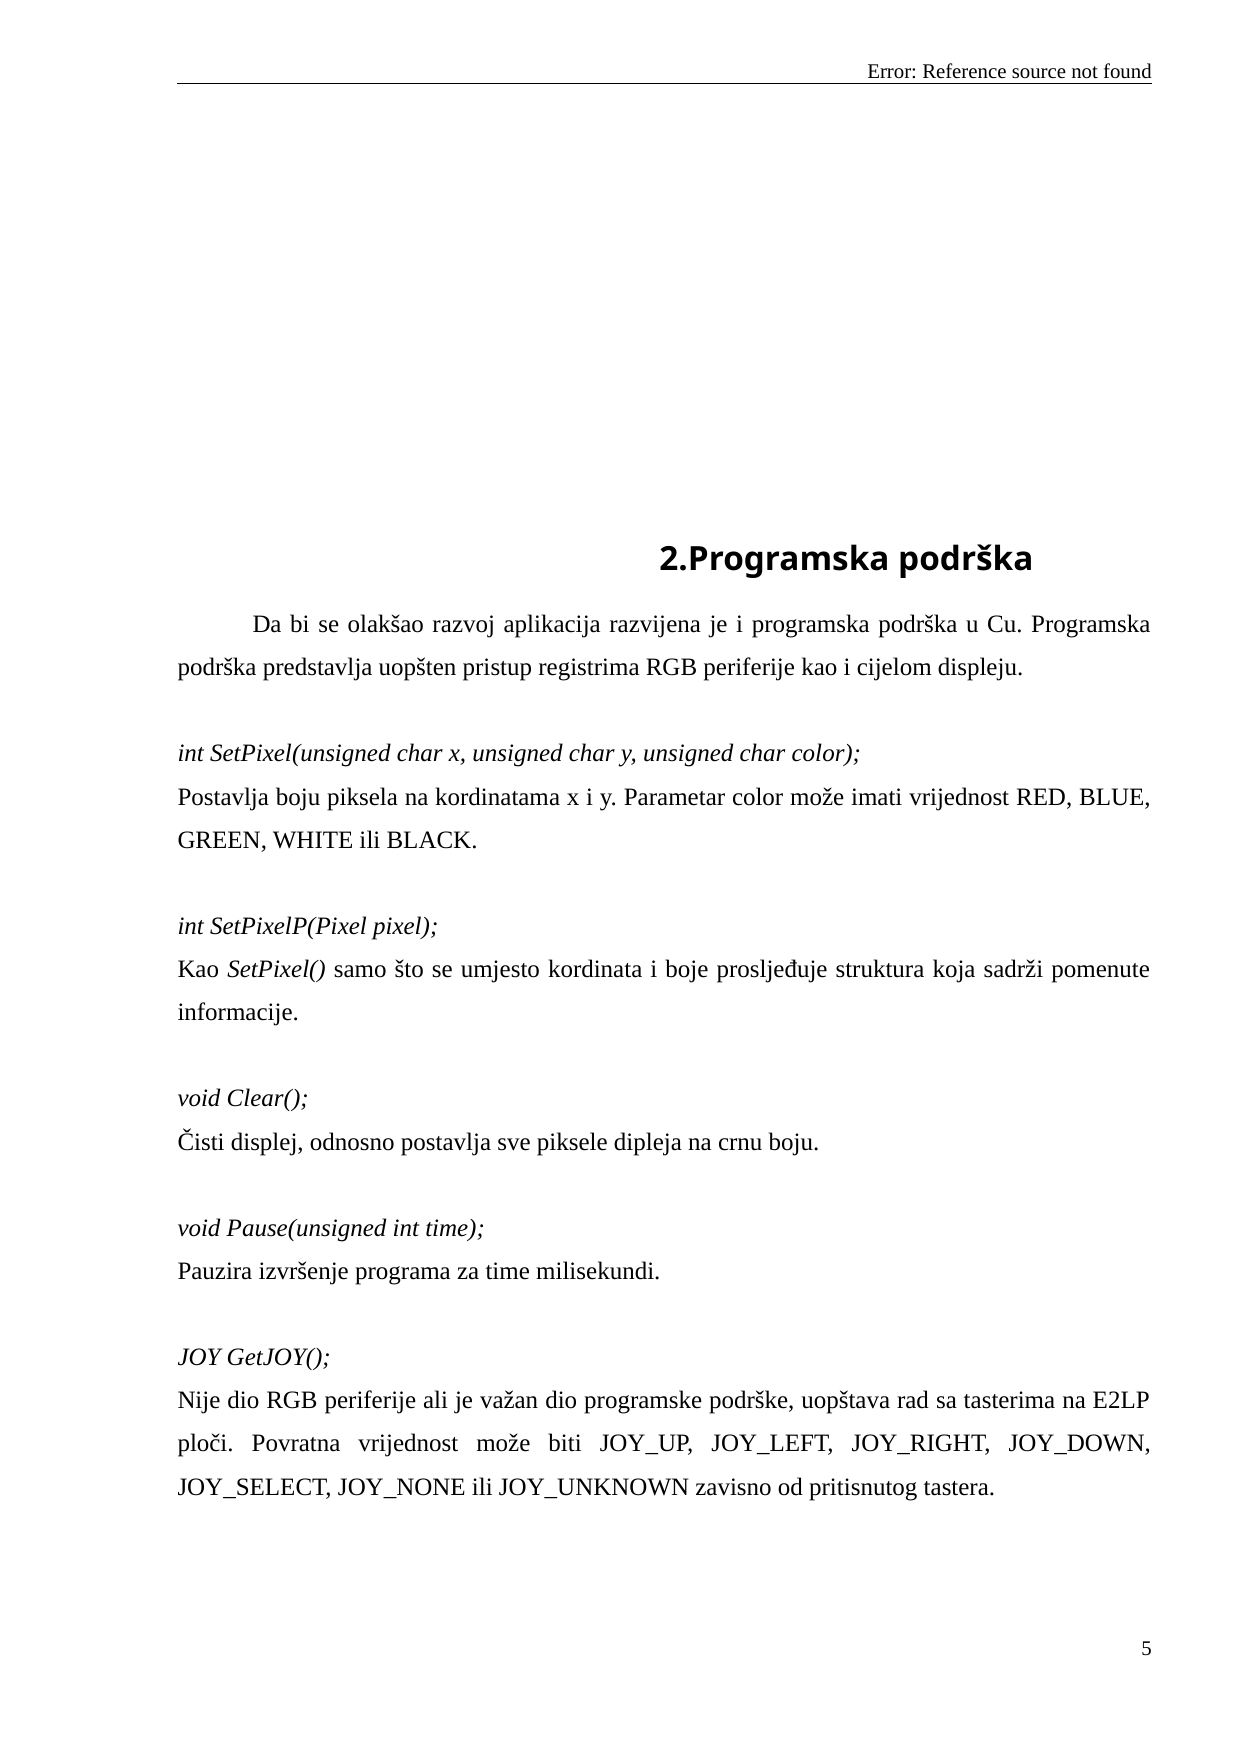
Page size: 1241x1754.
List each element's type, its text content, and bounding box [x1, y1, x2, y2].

text void Pause(unsigned int time); [177, 1213, 1152, 1242]
text Kao SetPixel() samo što se umjesto kordinata i boje prosljeđuje struktura koja sadrži pomenute informacije. [177, 954, 1152, 1026]
subtitle Programska podrška [177, 535, 1033, 580]
text JOY GetJOY(); [177, 1342, 1152, 1371]
text Da bi se olakšao razvoj aplikacija razvijena je i programska podrška u Cu. Programska podrška predstavlja uopšten pristup registrima RGB periferije kao i cijelom displeju. [177, 609, 1152, 681]
text void Clear(); [177, 1083, 1152, 1112]
text Čisti displej, odnosno postavlja sve piksele dipleja na crnu boju. [177, 1127, 1152, 1155]
text int SetPixelP(Pixel pixel); [177, 911, 1152, 940]
text Postavlja boju piksela na kordinatama x i y. Parametar color može imati vrijednost RED, BLUE, GREEN, WHITE ili BLACK. [177, 782, 1152, 853]
text Pauzira izvršenje programa za time milisekundi. [177, 1256, 1152, 1285]
text Nije dio RGB periferije ali je važan dio programske podrške, uopštava rad sa tasterima na E2LP ploči. Povratna vrijednost može biti JOY_UP, JOY_LEFT, JOY_RIGHT, JOY_DOWN, JOY_SELECT, JOY_NONE ili JOY_UNKNOWN zavisno od pritisnutog tastera. [177, 1385, 1152, 1500]
text int SetPixel(unsigned char x, unsigned char y, unsigned char color); [177, 738, 1152, 767]
